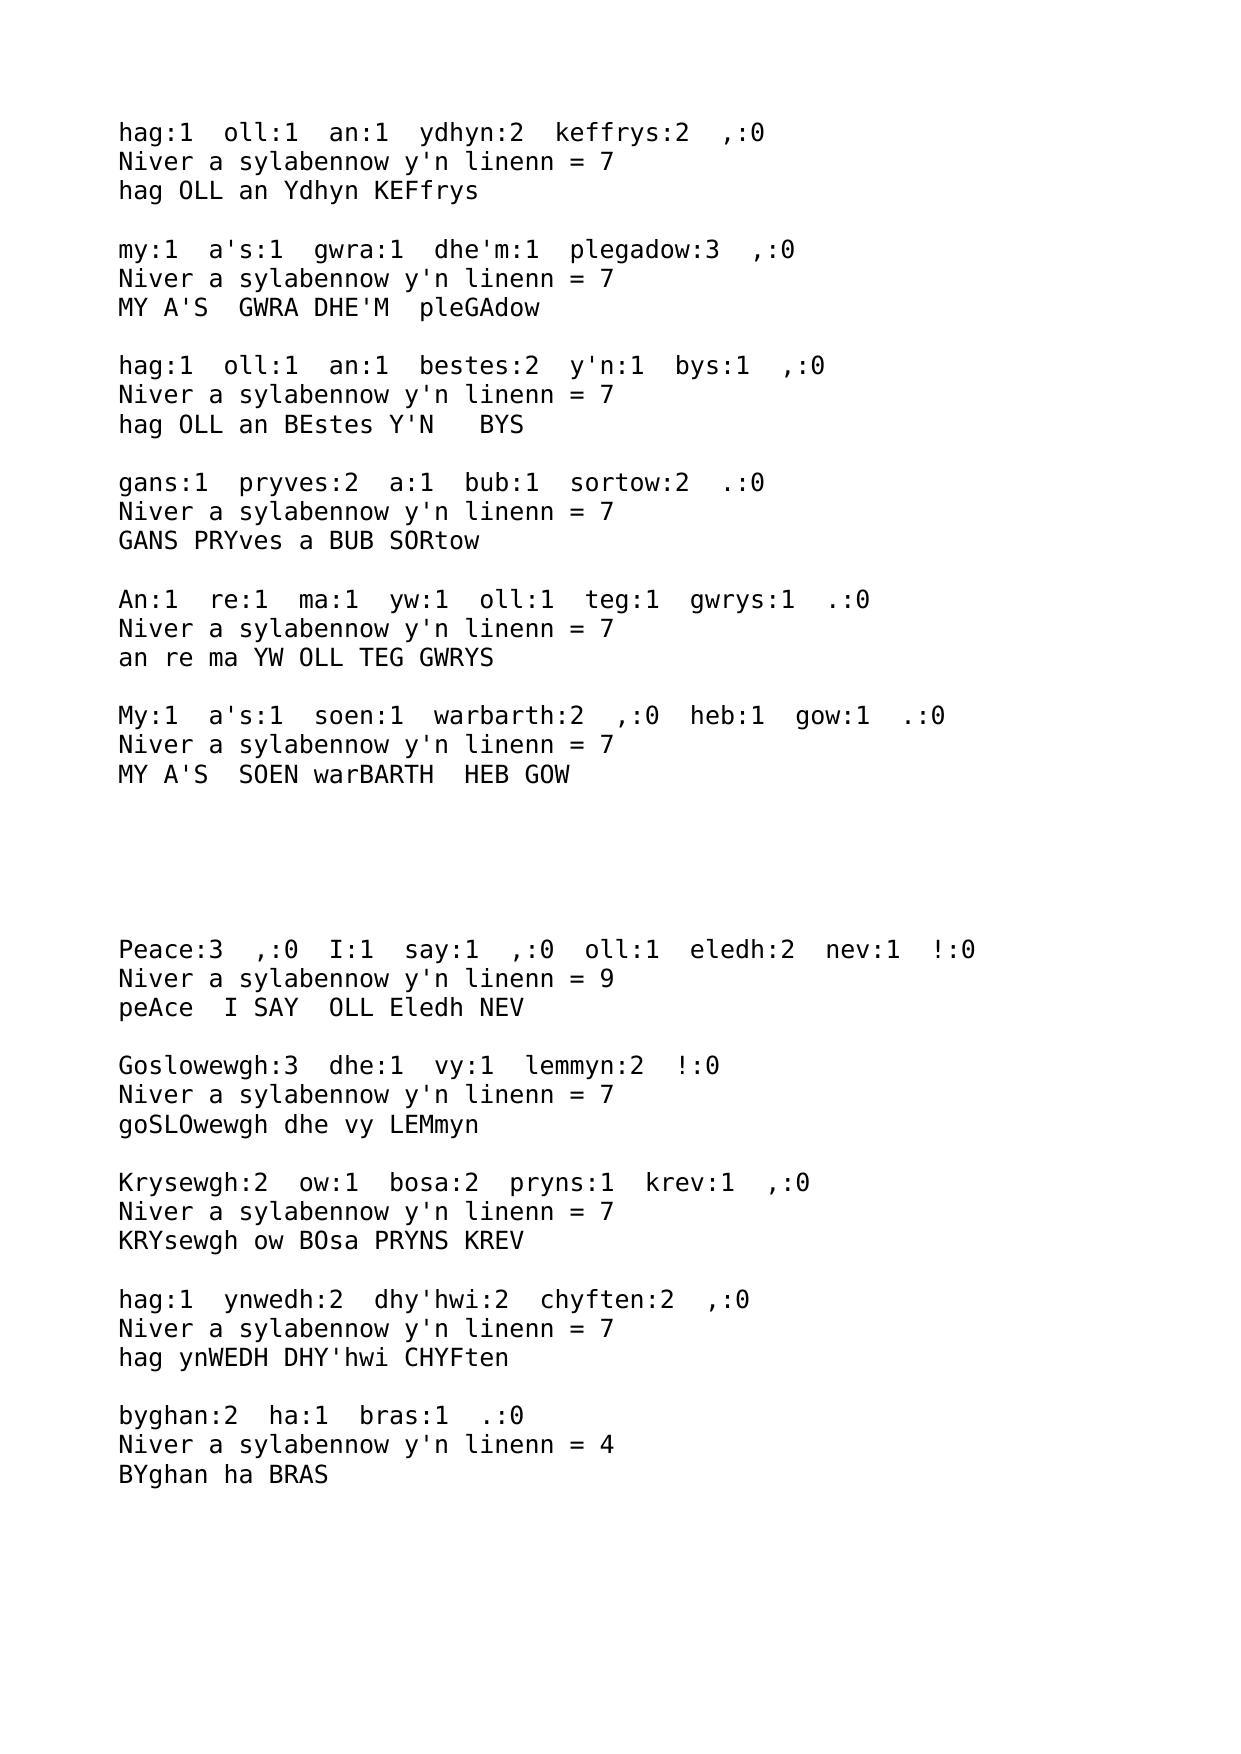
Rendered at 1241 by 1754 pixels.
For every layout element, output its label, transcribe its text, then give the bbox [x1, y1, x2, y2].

text Krysewgh:2 ow:1 bosa:2 pryns:1 krev:1 ,:0 [118, 1168, 1122, 1197]
text An:1 re:1 ma:1 yw:1 oll:1 teg:1 gwrys:1 .:0 [118, 585, 1122, 614]
text Niver a sylabennow y'n linenn = 7 [118, 731, 1122, 760]
text Peace:3 ,:0 I:1 say:1 ,:0 oll:1 eledh:2 nev:1 !:0 [118, 935, 1122, 964]
text Niver a sylabennow y'n linenn = 7 [118, 1314, 1122, 1343]
text byghan:2 ha:1 bras:1 .:0 [118, 1401, 1122, 1431]
text hag:1 oll:1 an:1 ydhyn:2 keffrys:2 ,:0 [118, 118, 1122, 147]
text MY A'S SOEN warBARTH HEB GOW [118, 760, 1122, 789]
text my:1 a's:1 gwra:1 dhe'm:1 plegadow:3 ,:0 [118, 235, 1122, 264]
text hag:1 oll:1 an:1 bestes:2 y'n:1 bys:1 ,:0 [118, 351, 1122, 381]
text peAce I SAY OLL Eledh NEV [118, 993, 1122, 1022]
text an re ma YW OLL TEG GWRYS [118, 643, 1122, 672]
text Niver a sylabennow y'n linenn = 7 [118, 381, 1122, 410]
text hag ynWEDH DHY'hwi CHYFten [118, 1343, 1122, 1372]
text hag OLL an Ydhyn KEFfrys [118, 176, 1122, 206]
text GANS PRYves a BUB SORtow [118, 526, 1122, 556]
text Niver a sylabennow y'n linenn = 7 [118, 1081, 1122, 1110]
text Niver a sylabennow y'n linenn = 4 [118, 1431, 1122, 1460]
text Niver a sylabennow y'n linenn = 7 [118, 1197, 1122, 1226]
text Niver a sylabennow y'n linenn = 7 [118, 264, 1122, 293]
text Niver a sylabennow y'n linenn = 7 [118, 497, 1122, 526]
text Niver a sylabennow y'n linenn = 7 [118, 614, 1122, 643]
text gans:1 pryves:2 a:1 bub:1 sortow:2 .:0 [118, 468, 1122, 497]
text Goslowewgh:3 dhe:1 vy:1 lemmyn:2 !:0 [118, 1051, 1122, 1081]
text hag OLL an BEstes Y'N BYS [118, 410, 1122, 439]
text goSLOwewgh dhe vy LEMmyn [118, 1110, 1122, 1139]
text hag:1 ynwedh:2 dhy'hwi:2 chyften:2 ,:0 [118, 1285, 1122, 1314]
text Niver a sylabennow y'n linenn = 7 [118, 147, 1122, 176]
text BYghan ha BRAS [118, 1460, 1122, 1489]
text Niver a sylabennow y'n linenn = 9 [118, 964, 1122, 993]
text My:1 a's:1 soen:1 warbarth:2 ,:0 heb:1 gow:1 .:0 [118, 701, 1122, 731]
text KRYsewgh ow BOsa PRYNS KREV [118, 1226, 1122, 1256]
text MY A'S GWRA DHE'M pleGAdow [118, 293, 1122, 322]
